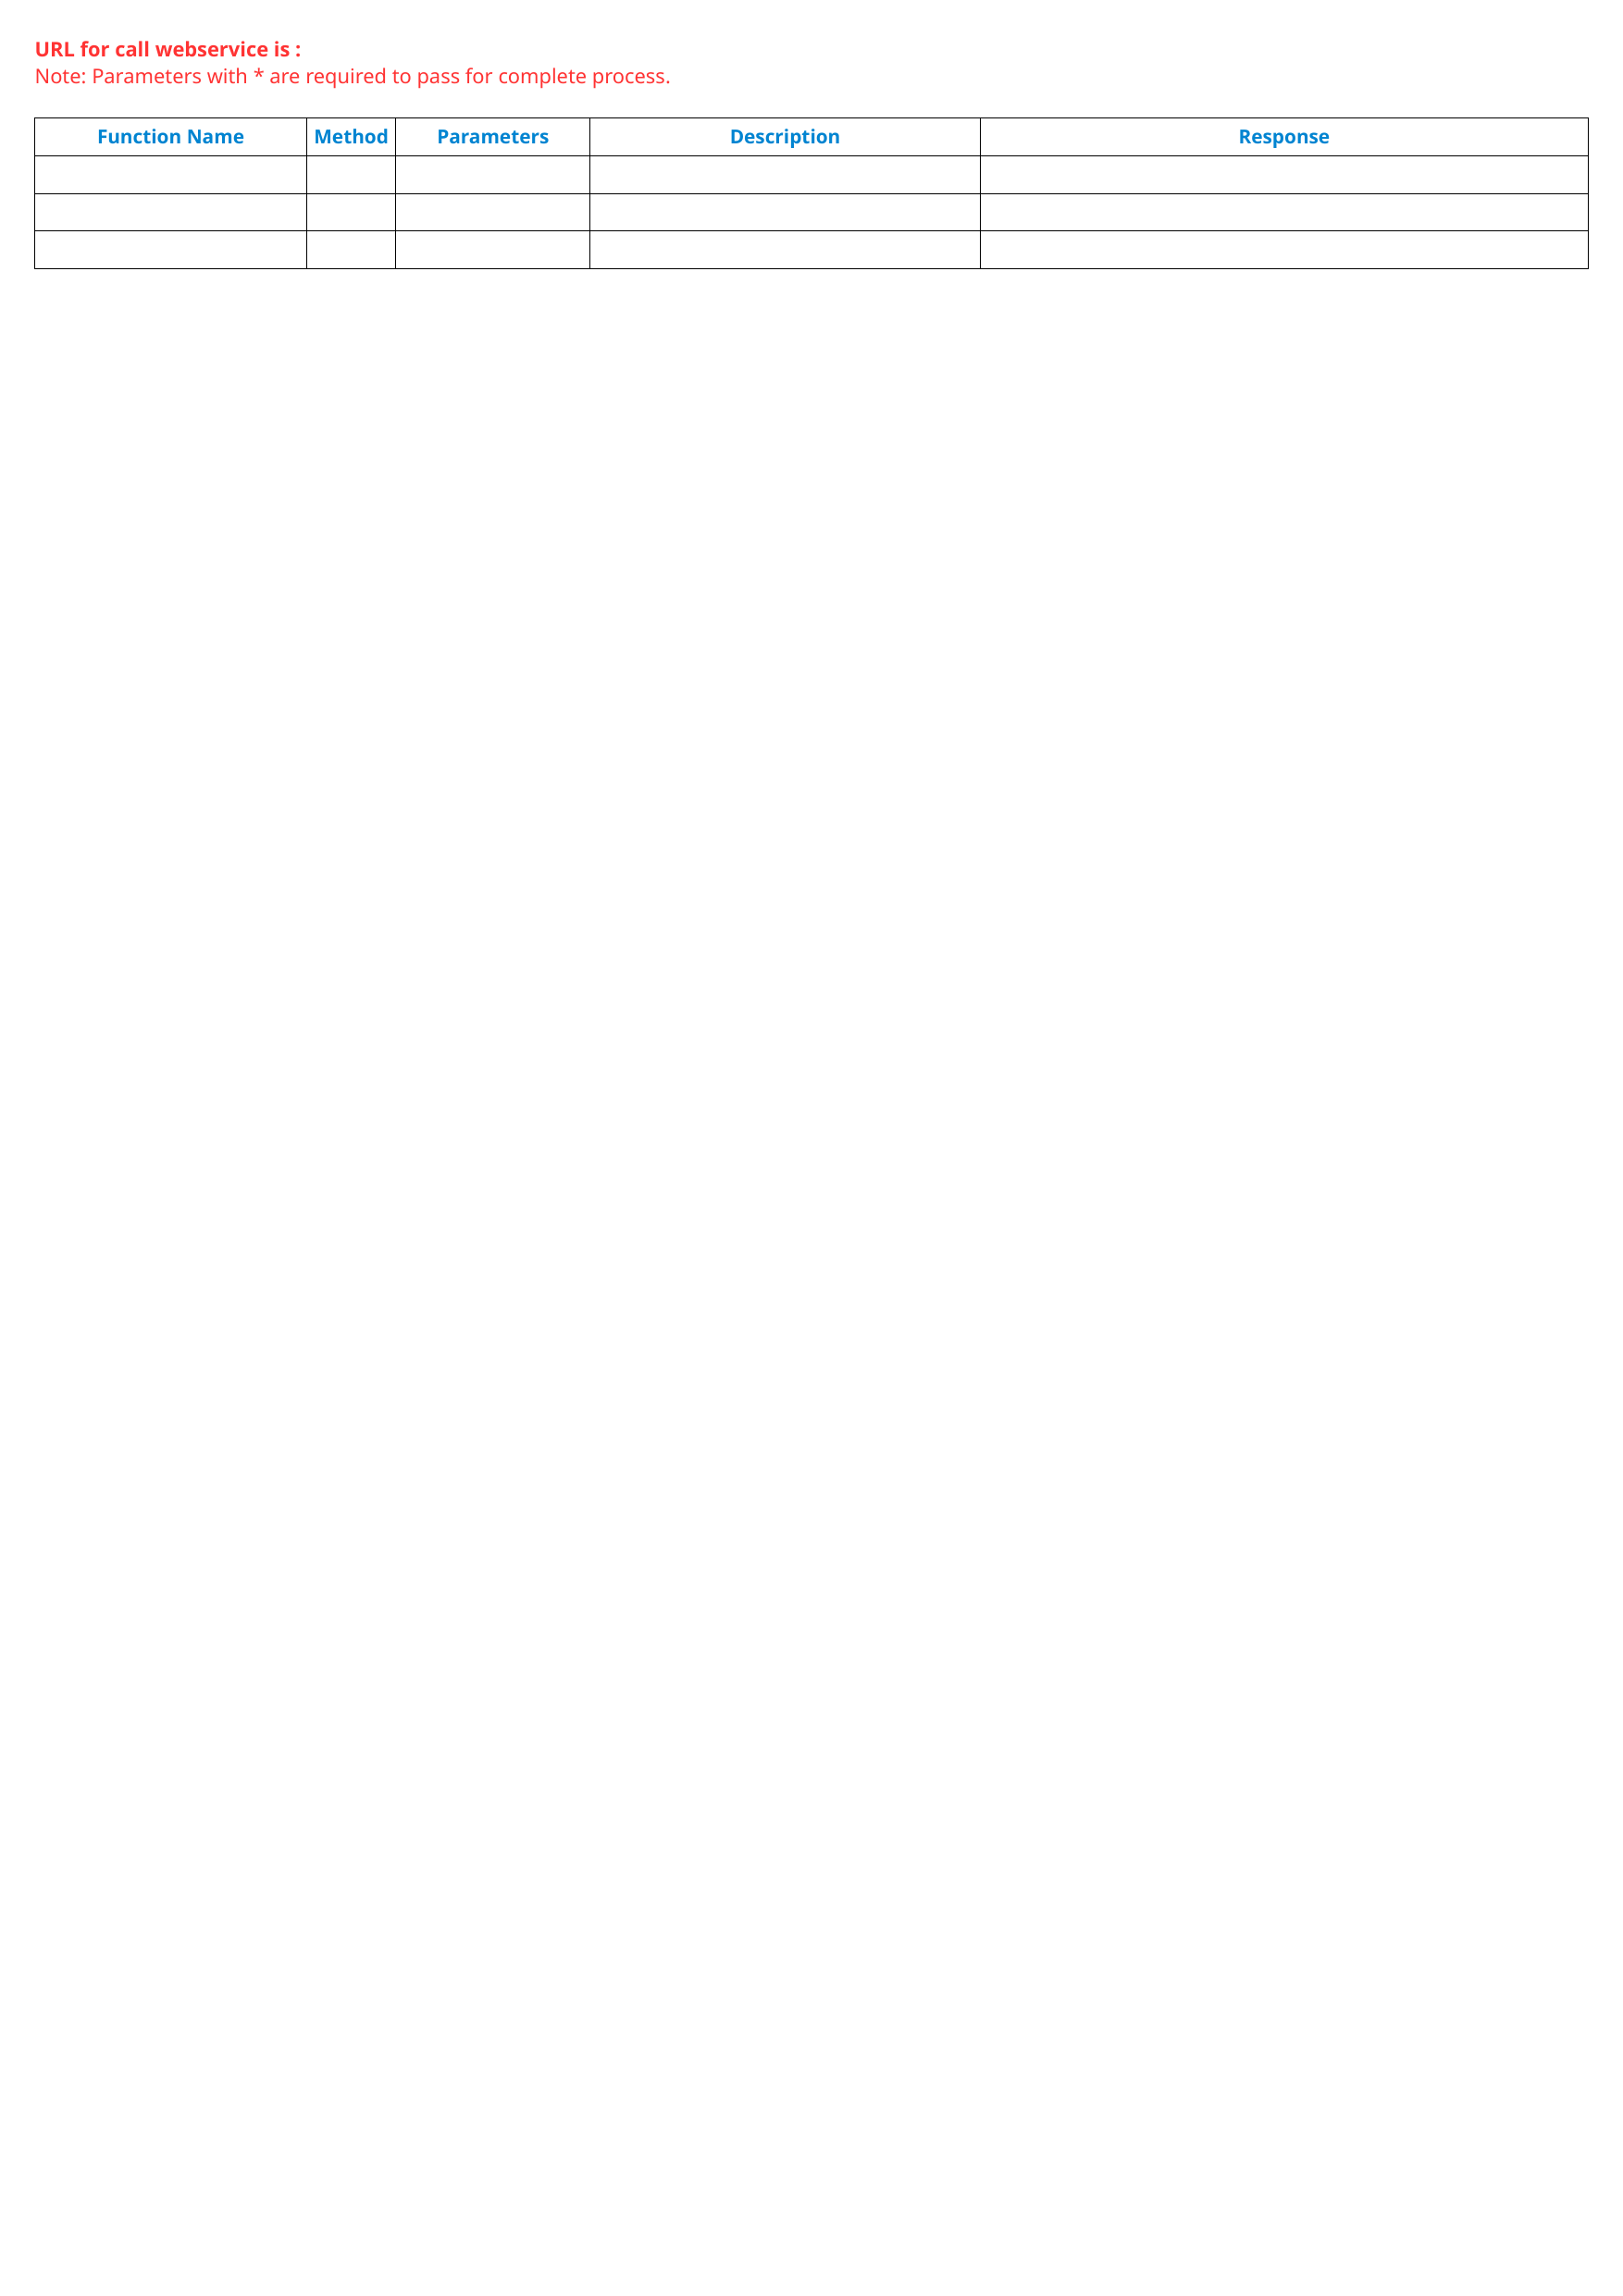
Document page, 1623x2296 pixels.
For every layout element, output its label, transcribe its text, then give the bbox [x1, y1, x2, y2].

table_cell [981, 231, 1588, 268]
table_header Description [590, 118, 980, 154]
table_cell [307, 156, 395, 192]
table_header Parameters [396, 118, 589, 154]
table_cell [35, 156, 306, 192]
table_cell [590, 194, 980, 230]
table_cell [981, 156, 1588, 192]
table_cell [35, 194, 306, 230]
table_cell [590, 156, 980, 192]
table_cell [396, 156, 589, 192]
table_cell [307, 194, 395, 230]
table_cell [981, 194, 1588, 230]
table_cell [35, 231, 306, 268]
table_cell [307, 231, 395, 268]
table_header Method [307, 118, 395, 154]
table_header Function Name [35, 118, 306, 154]
table_cell [590, 231, 980, 268]
table_header Response [981, 118, 1588, 154]
table_cell [396, 231, 589, 268]
table_cell [396, 194, 589, 230]
